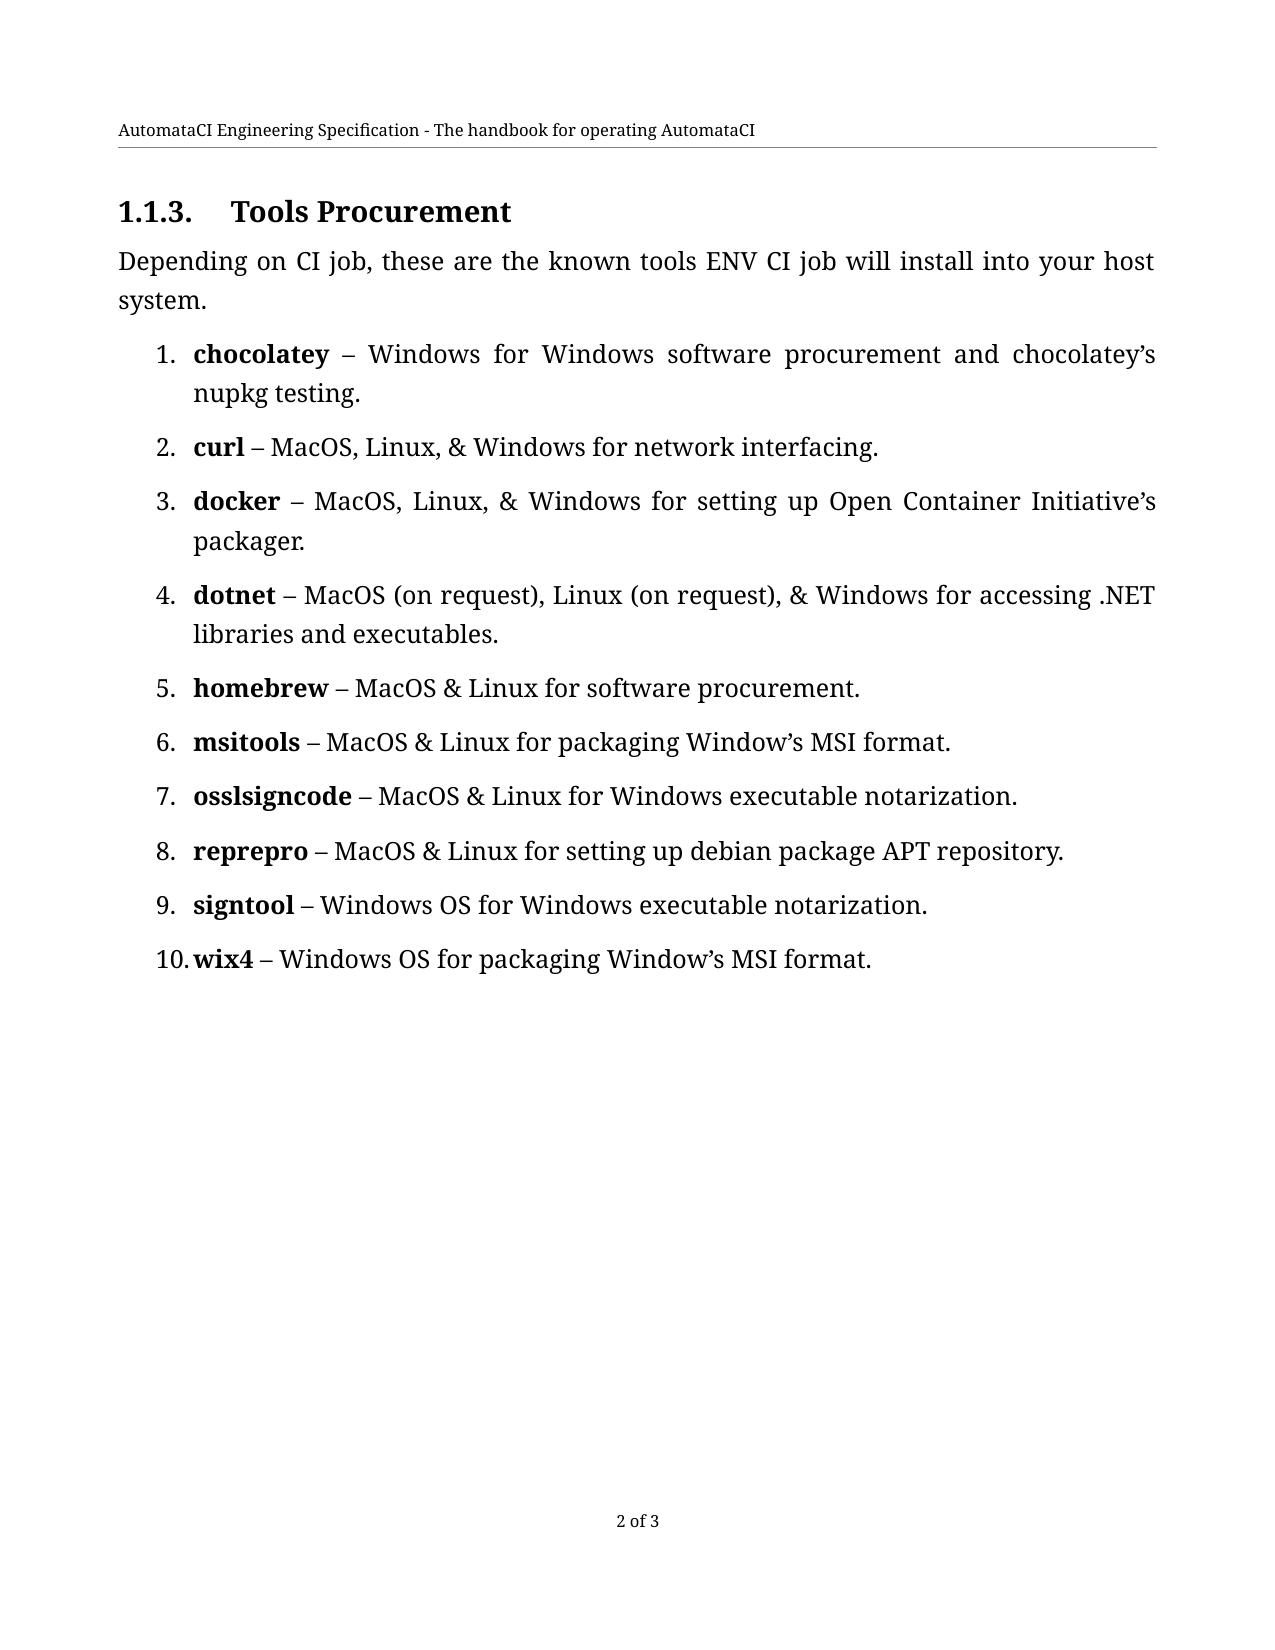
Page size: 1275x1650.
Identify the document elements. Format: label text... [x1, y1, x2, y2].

subtitle Tools Procurement [118, 191, 1157, 231]
list msitools – MacOS & Linux for packaging Window’s MSI format. [156, 725, 1157, 759]
list osslsigncode – MacOS & Linux for Windows executable notarization. [156, 779, 1157, 813]
list homebrew – MacOS & Linux for software procurement. [156, 671, 1157, 705]
list chocolatey – Windows for Windows software procurement and chocolatey’s nupkg testing. [156, 336, 1157, 410]
list docker – MacOS, Linux, & Windows for setting up Open Container Initiative’s packager. [156, 484, 1157, 557]
list curl – MacOS, Linux, & Windows for network interfacing. [156, 430, 1157, 464]
list dotnet – MacOS (on request), Linux (on request), & Windows for accessing .NET libraries and executables. [156, 577, 1157, 651]
text Depending on CI job, these are the known tools ENV CI job will install into your host system. [118, 243, 1157, 316]
list signtool – Windows OS for Windows executable notarization. [156, 887, 1157, 921]
list reprepro – MacOS & Linux for setting up debian package APT repository. [156, 833, 1157, 867]
list wix4 – Windows OS for packaging Window’s MSI format. [156, 941, 1157, 976]
